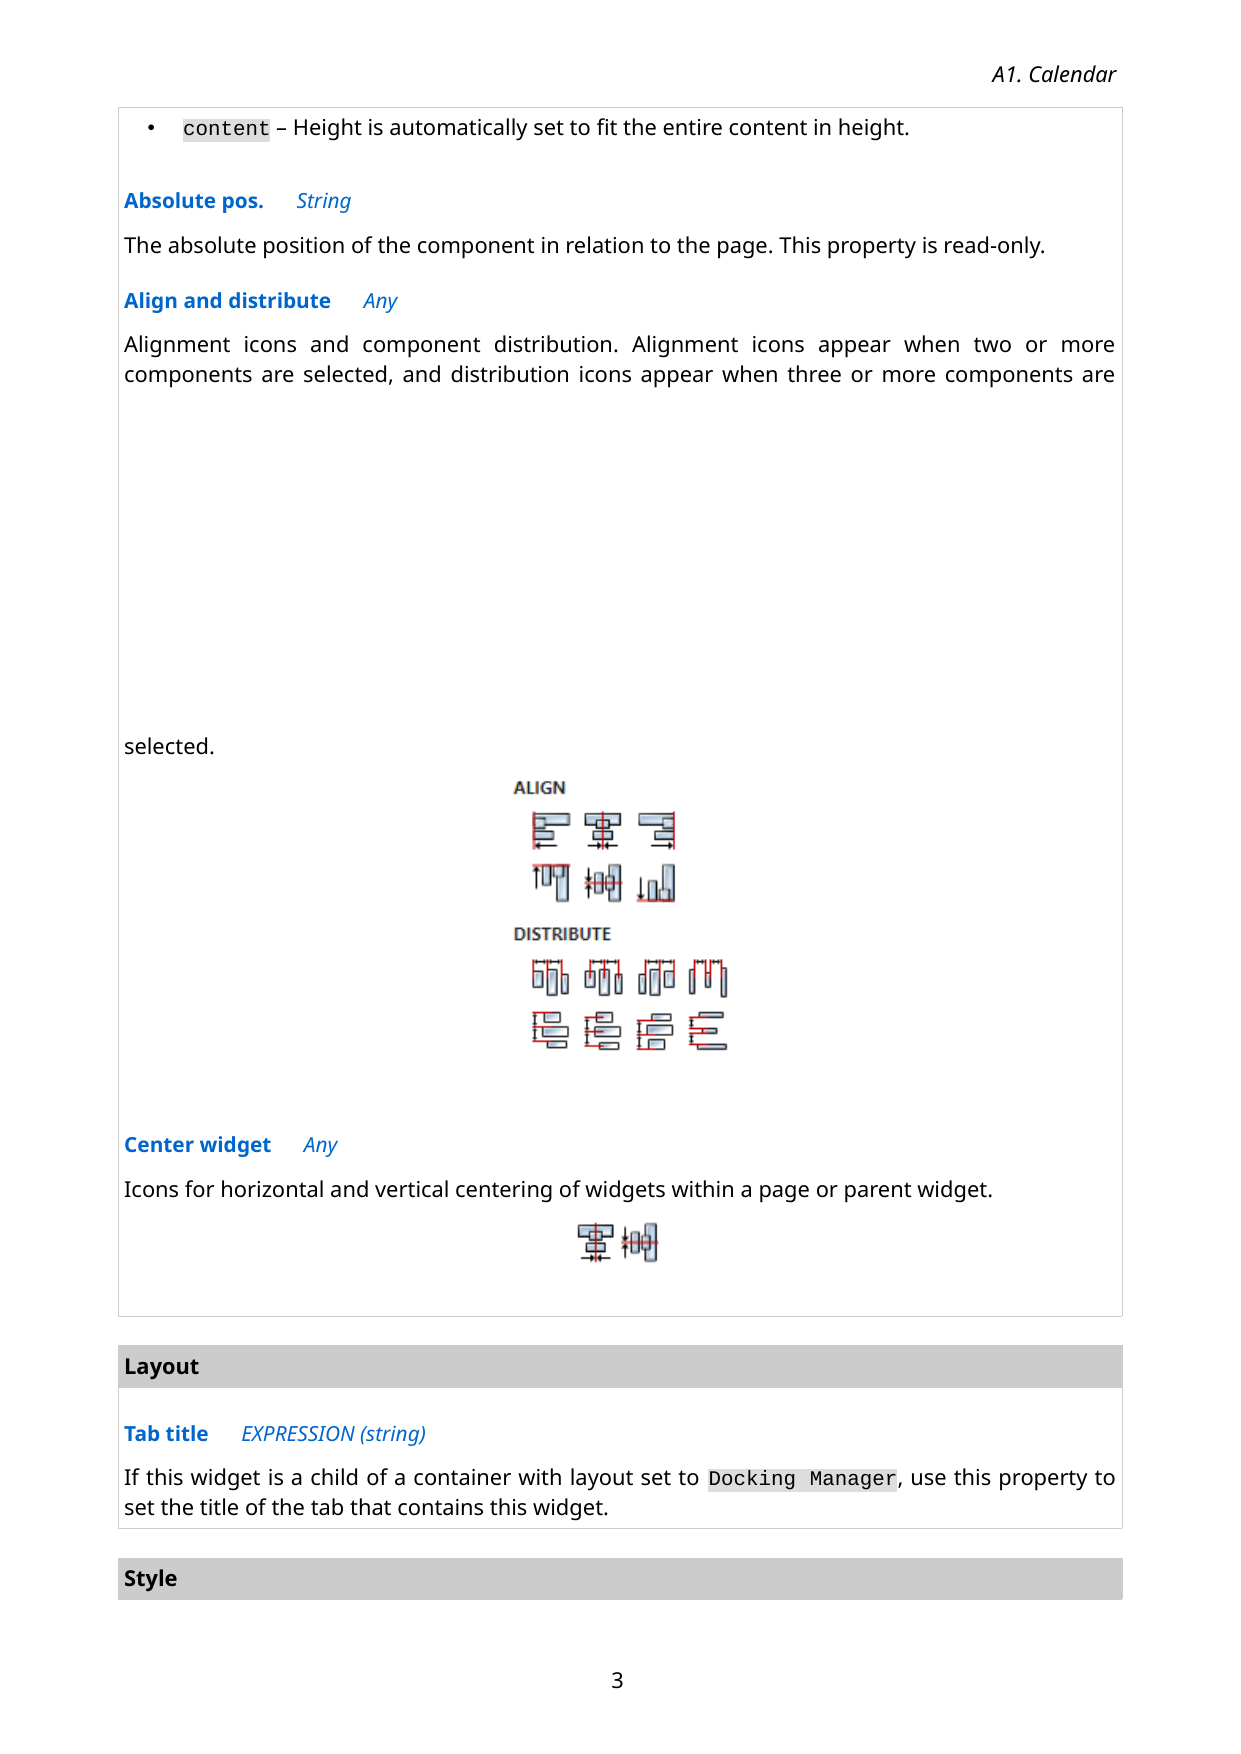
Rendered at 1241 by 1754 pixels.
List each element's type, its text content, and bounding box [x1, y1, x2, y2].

table_header Style [119, 1559, 1122, 1599]
table_header Layout [119, 1346, 1122, 1387]
table_cell Geometry properties Any Left Number X position of the component in relation to the page or parent widget. It is set in pixels. Hint: when setting the value of this property (as well as the Top, Width and Height properties), simple mathematical expressions can be used. When we enter an expression and press enter, the expression will be evaluated and the result set as the value of this property. It is allowed to use +, -, * and / operators in expressions. Brackets can also be used. Examples of such mathematical expressions: 18 + 36, 50 + 32 * 6, (100 - 32) / 2. Left unit Enum The following options are available: px – Left is default in pixels. % – Left is set as a percentage in relation to the parent width. Top Number Y position of the component in relation to the page or parent widget. It is set in pixels. Top unit Enum The following options are available: px – Top is set in pixels. % – The top is set as a percentage in relation to the parent height. Width Number The width of the component. It is set in pixels. Width unit Enum The following options are available: px – Width is given in pixels. % – Width is given as a percentage in relation to the parent width. content – Width is automatically set to fit the entire content in width. Height Number The height of the component. It is set in pixels. Height unit Enum The following options are available: px – Height is given in pixels. % – Height is given as a percentage in relation to the parent height. content – Height is automatically set to fit the entire content in height. Absolute pos. String The absolute position of the component in relation to the page. This property is read-only. Align and distribute Any Alignment icons and component distribution. Alignment icons appear when two or more components are selected, and distribution icons appear when three or more components are selected. Center widget Any Icons for horizontal and vertical centering of widgets within a page or parent widget. [119, 108, 1122, 1316]
table_cell Tab title EXPRESSION (string) If this widget is a child of a container with layout set to Docking Manager, use this property to set the title of the tab that contains this widget. [119, 1388, 1122, 1528]
picture [572, 1215, 668, 1269]
picture [490, 772, 750, 1063]
